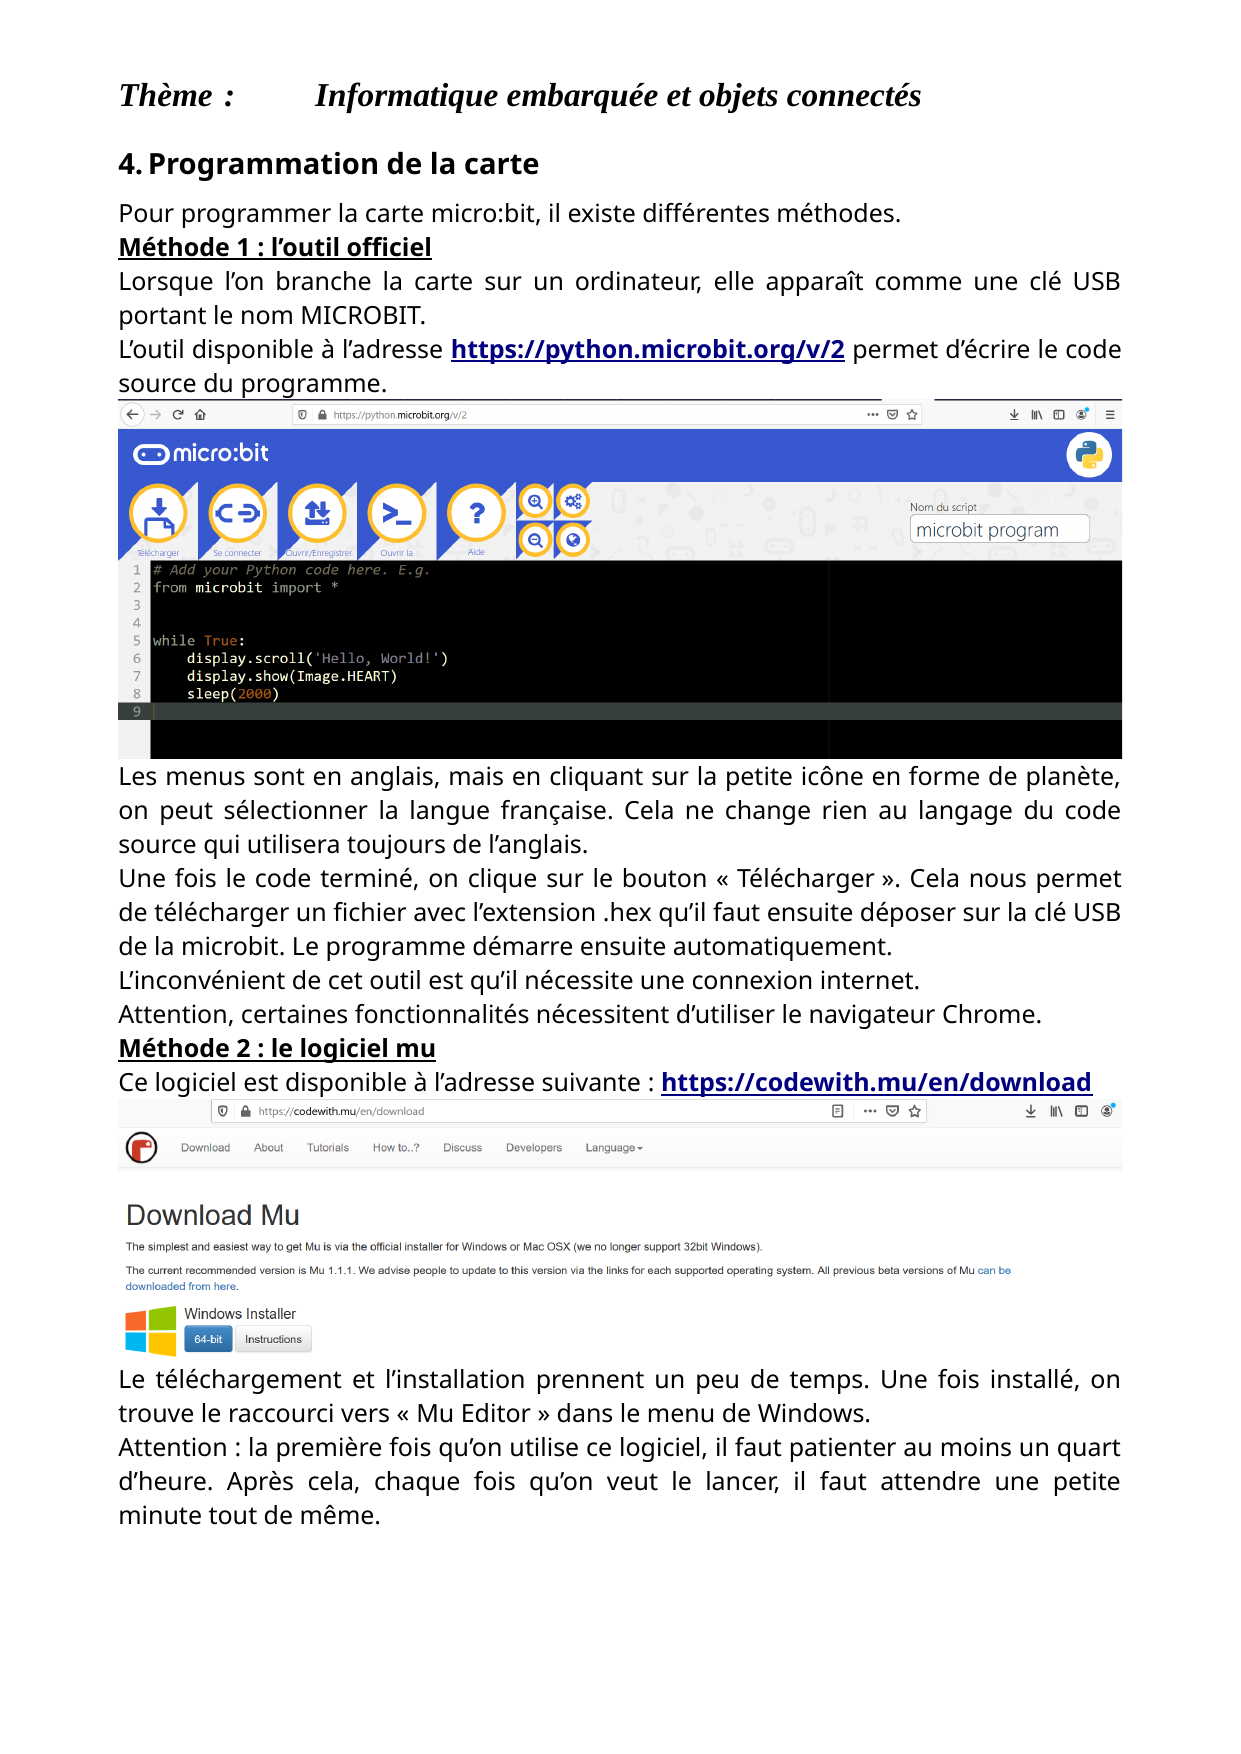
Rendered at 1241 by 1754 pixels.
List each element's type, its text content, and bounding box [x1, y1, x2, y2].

text Attention, certaines fonctionnalités nécessitent d’utiliser le navigateur Chrome. [118, 997, 1122, 1031]
text Les menus sont en anglais, mais en cliquant sur la petite icône en forme de planète, on peut sélectionner la langue française. Cela ne change rien au langage du code source qui utilisera toujours de l’anglais. [118, 759, 1122, 861]
text Attention : la première fois qu’on utilise ce logiciel, il faut patienter au moins un quart d’heure. Après cela, chaque fois qu’on veut le lancer, il faut attendre une petite minute tout de même. [118, 1430, 1122, 1532]
text Pour programmer la carte micro:bit, il existe différentes méthodes. [118, 195, 1122, 229]
text Le téléchargement et l’installation prennent un peu de temps. Une fois installé, on trouve le raccourci vers « Mu Editor » dans le menu de Windows. [118, 1362, 1122, 1430]
text Une fois le code terminé, on clique sur le bouton « Télécharger ». Cela nous permet de télécharger un fichier avec l’extension .hex qu’il faut ensuite déposer sur la clé USB de la microbit. Le programme démarre ensuite automatiquement. [118, 861, 1122, 963]
text Méthode 1 : l’outil officiel [118, 229, 1122, 263]
text L’outil disponible à l’adresse https://python.microbit.org/v/2 permet d’écrire le code source du programme. [118, 332, 1122, 399]
subtitle Programmation de la carte [118, 143, 1122, 183]
text Lorsque l’on branche la carte sur un ordinateur, elle apparaît comme une clé USB portant le nom MICROBIT. [118, 263, 1122, 332]
text Ce logiciel est disponible à l’adresse suivante : https://codewith.mu/en/download [118, 1065, 1122, 1099]
text Méthode 2 : le logiciel mu [118, 1031, 1122, 1065]
text L’inconvénient de cet outil est qu’il nécessite une connexion internet. [118, 963, 1122, 997]
